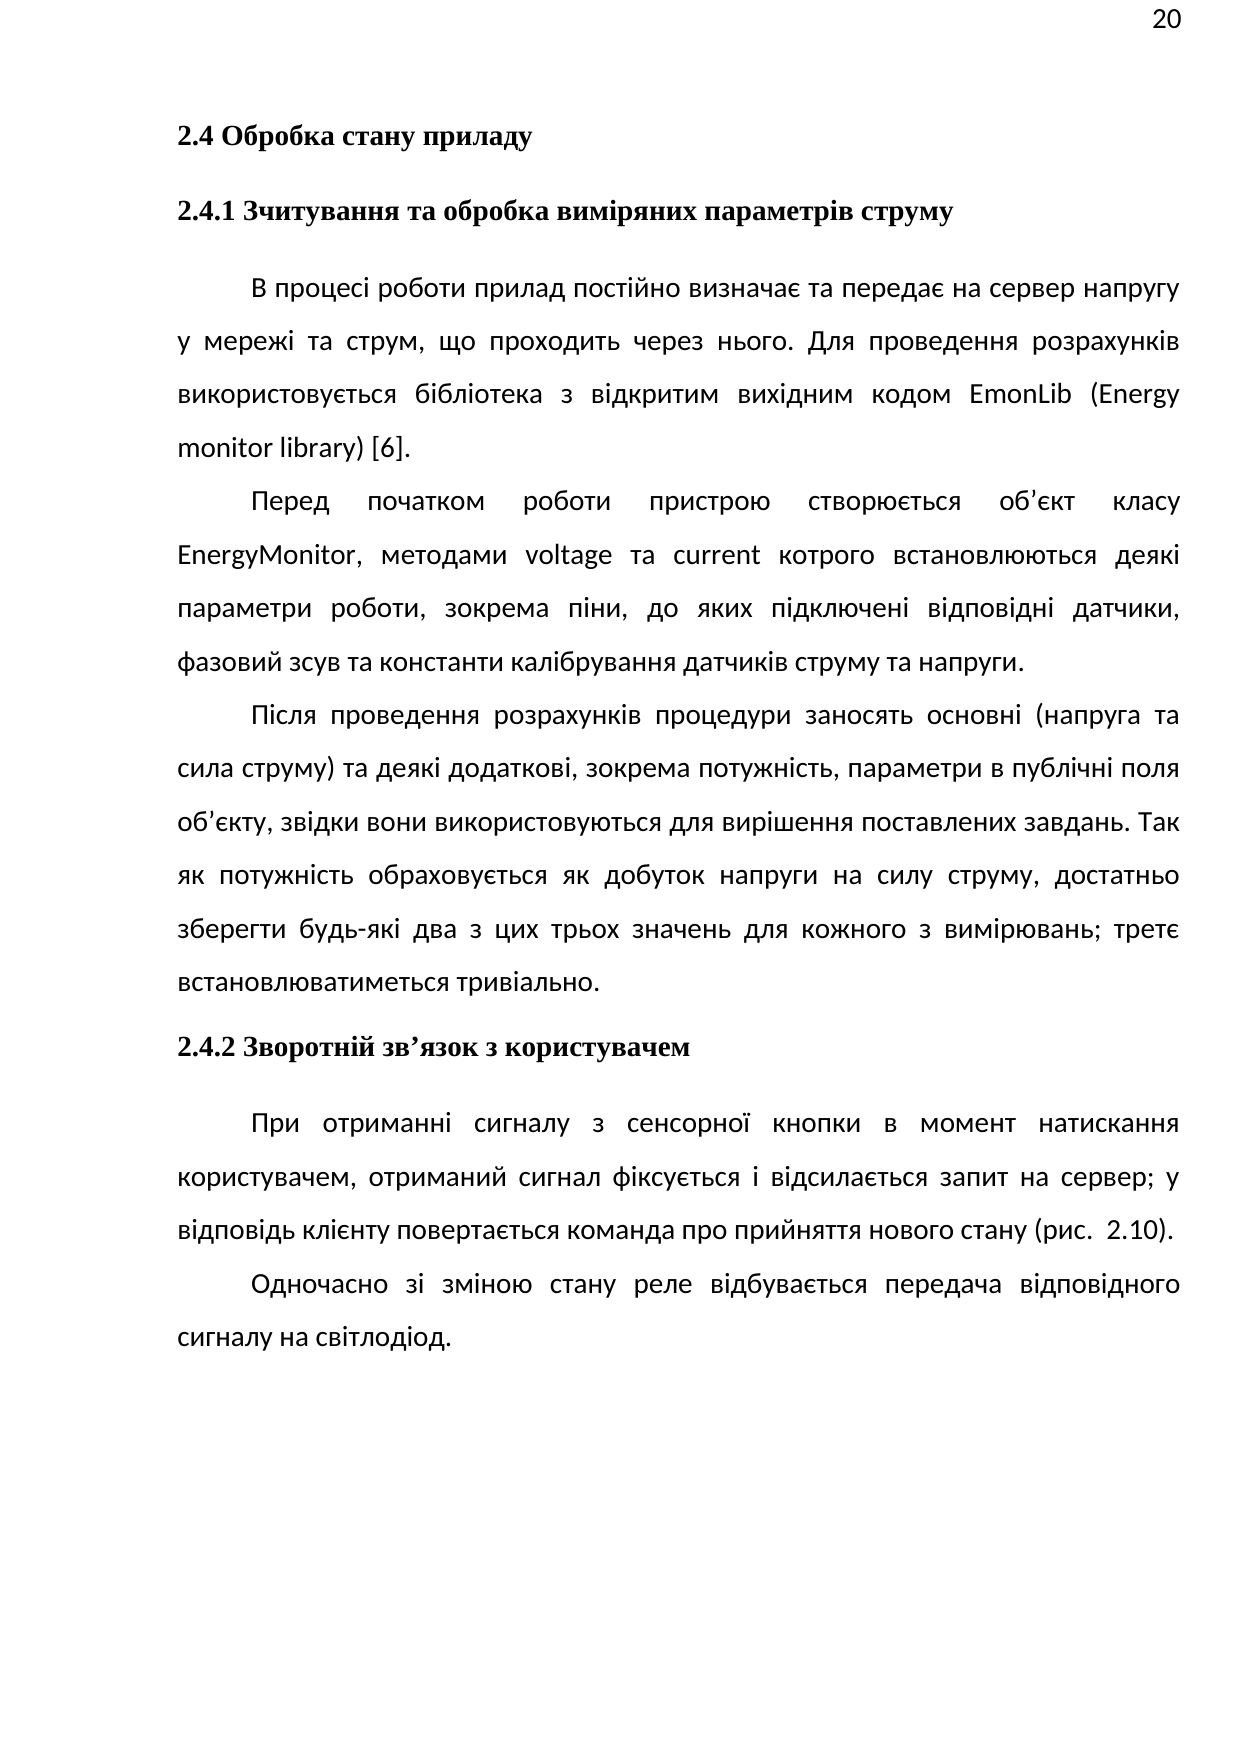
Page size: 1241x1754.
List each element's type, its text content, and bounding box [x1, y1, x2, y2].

subtitle 2.4 Обробка стану приладу [177, 118, 1181, 152]
text При отриманні сигналу з сенсорної кнопки в момент натискання користувачем, отриманий сигнал фіксується і відсилається запит на сервер; у відповідь клієнту повертається команда про прийняття нового стану (рис. 2.10). [177, 1104, 1181, 1247]
text Перед початком роботи пристрою створюється об’єкт класу EnergyMonitor, методами voltage та current котрого встановлюються деякі параметри роботи, зокрема піни, до яких підключені відповідні датчики, фазовий зсув та константи калібрування датчиків струму та напруги. [177, 482, 1181, 678]
text Одночасно зі зміною стану реле відбувається передача відповідного сигналу на світлодіод. [177, 1265, 1181, 1354]
text В процесі роботи прилад постійно визначає та передає на сервер напругу у мережі та струм, що проходить через нього. Для проведення розрахунків використовується бібліотека з відкритим вихідним кодом EmonLib (Energy monitor library) [6]. [177, 269, 1181, 464]
subtitle 2.4.2 Зворотній зв’язок з користувачем [177, 1029, 1181, 1063]
subtitle 2.4.1 Зчитування та обробка виміряних параметрів струму [177, 193, 1181, 227]
text Після проведення розрахунків процедури заносять основні (напруга та сила струму) та деякі додаткові, зокрема потужність, параметри в публічні поля об’єкту, звідки вони використовуються для вирішення поставлених завдань. Так як потужність обраховується як добуток напруги на силу струму, достатньо зберегти будь-які два з цих трьох значень для кожного з вимірювань; третє встановлюватиметься тривіально. [177, 696, 1181, 999]
